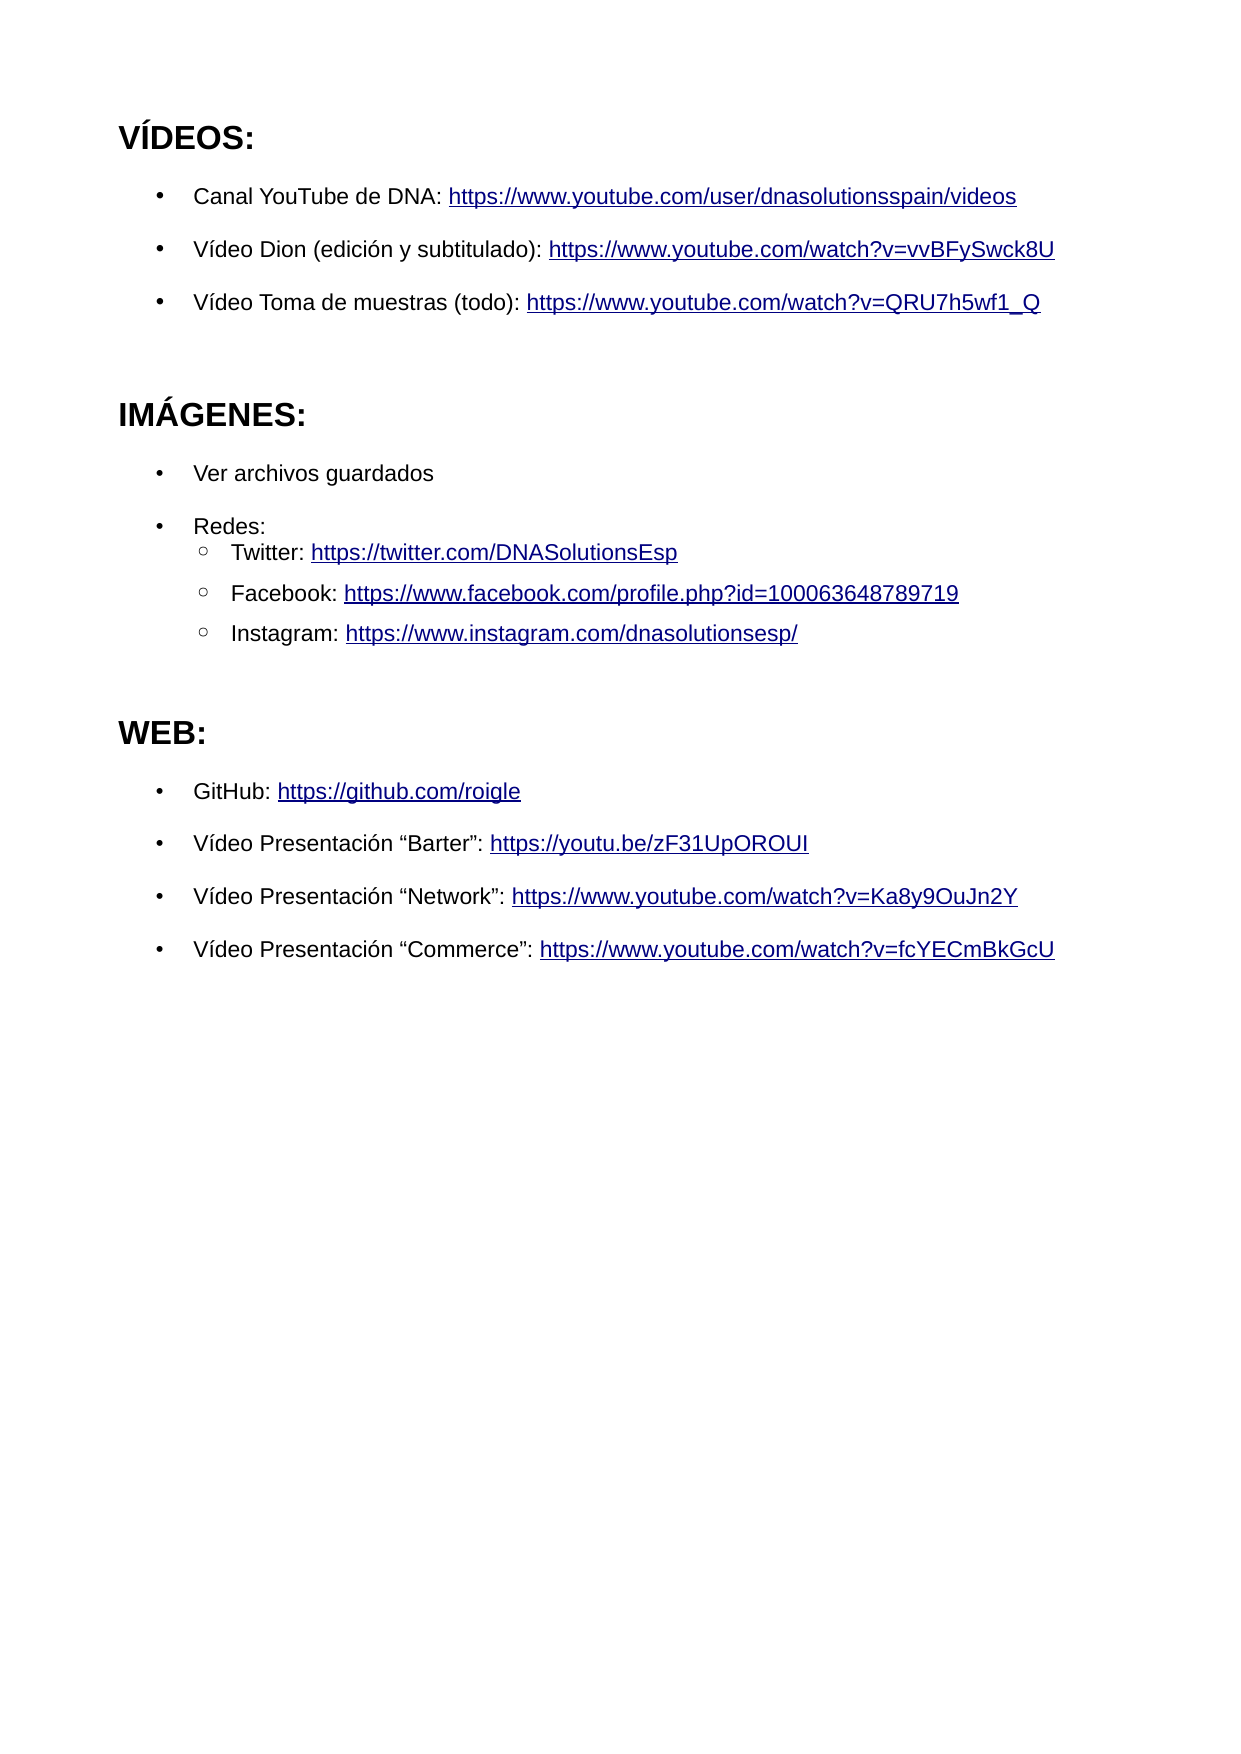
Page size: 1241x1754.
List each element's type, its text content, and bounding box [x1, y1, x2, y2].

list Redes: [156, 513, 1122, 539]
text IMÁGENES: [118, 395, 1122, 434]
list Canal YouTube de DNA: https://www.youtube.com/user/dnasolutionsspain/videos [156, 183, 1122, 210]
text VÍDEOS: [118, 118, 1122, 157]
list Facebook: https://www.facebook.com/profile.php?id=100063648789719 [193, 579, 1122, 606]
list Twitter: https://twitter.com/DNASolutionsEsp [193, 539, 1122, 566]
list Vídeo Dion (edición y subtitulado): https://www.youtube.com/watch?v=vvBFySwck8U [156, 236, 1122, 263]
text WEB: [118, 713, 1122, 751]
list Vídeo Presentación “Barter”: https://youtu.be/zF31UpOROUI [156, 830, 1122, 857]
list Vídeo Toma de muestras (todo): https://www.youtube.com/watch?v=QRU7h5wf1_Q [156, 289, 1122, 316]
list Ver archivos guardados [156, 460, 1122, 486]
list Vídeo Presentación “Network”: https://www.youtube.com/watch?v=Ka8y9OuJn2Y [156, 883, 1122, 909]
list GitHub: https://github.com/roigle [156, 778, 1122, 804]
list Instagram: https://www.instagram.com/dnasolutionsesp/ [193, 620, 1122, 647]
list Vídeo Presentación “Commerce”: https://www.youtube.com/watch?v=fcYECmBkGcU [156, 936, 1122, 962]
